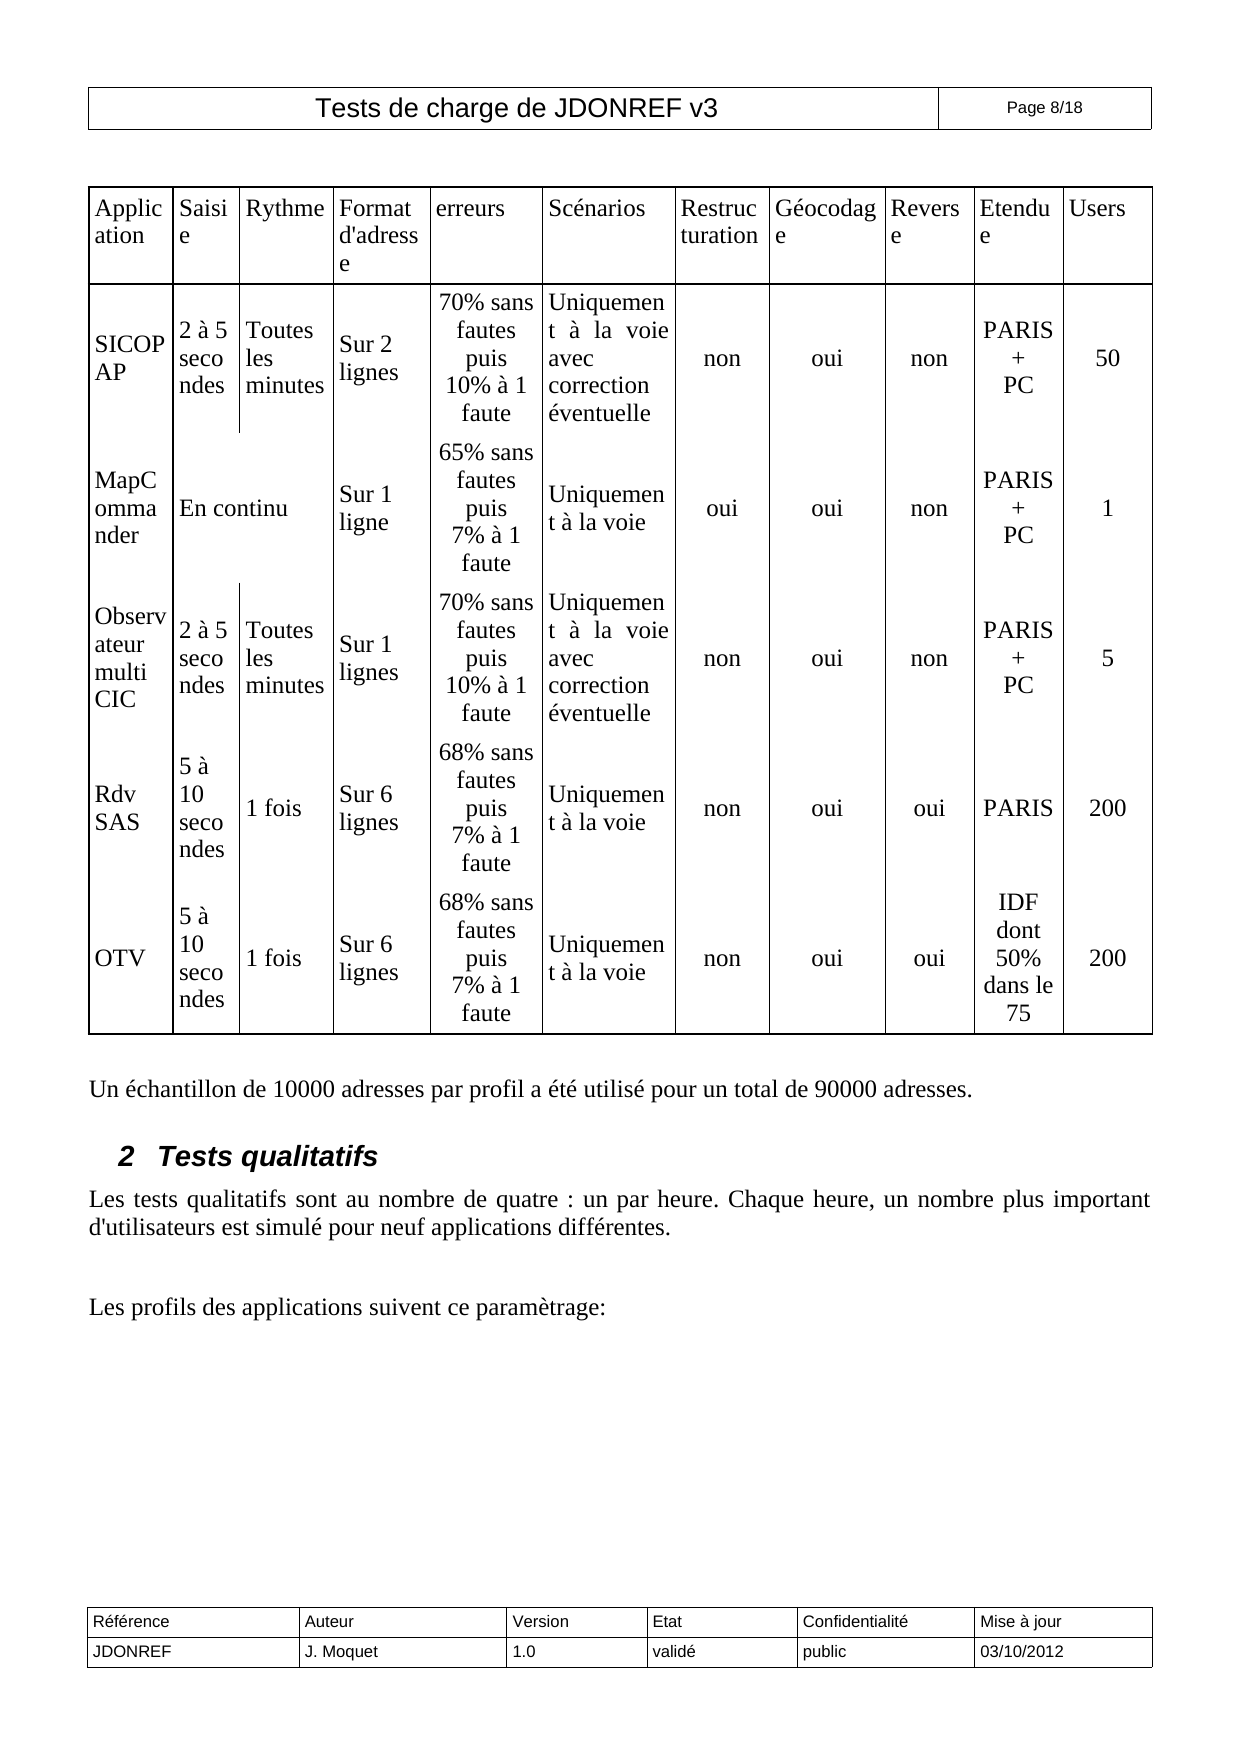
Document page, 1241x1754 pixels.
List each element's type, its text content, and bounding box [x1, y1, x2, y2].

table_cell Sur 2 lignes [334, 285, 430, 433]
table_cell 1 fois [240, 883, 333, 1033]
table_cell non [886, 433, 974, 583]
table_cell Toutes les minutes [240, 583, 333, 733]
table_cell non [676, 733, 769, 883]
table_cell oui [886, 733, 974, 883]
table_cell 1 [1064, 433, 1152, 583]
table_header Saisie [174, 188, 239, 283]
table_cell non [676, 285, 769, 433]
table_cell OTV [90, 883, 172, 1033]
table_cell non [676, 883, 769, 1033]
table_cell Uniquement à la voie [543, 733, 675, 883]
table_cell oui [770, 583, 885, 733]
text Les profils des applications suivent ce paramètrage: [88, 1293, 1152, 1321]
table_cell 65% sans fautes puis 7% à 1 faute [431, 433, 542, 583]
table_cell 200 [1064, 733, 1152, 883]
table_cell 68% sans fautes puis 7% à 1 faute [431, 733, 542, 883]
table_cell oui [770, 285, 885, 433]
table_header Restructuration [676, 188, 769, 283]
table_cell IDF dont 50% dans le 75 [975, 883, 1063, 1033]
table_cell 2 à 5 secondes [174, 583, 239, 733]
table_cell 1 fois [240, 733, 333, 883]
table_cell PARIS + PC [975, 433, 1063, 583]
table_cell non [886, 285, 974, 433]
table_cell oui [770, 883, 885, 1033]
table_cell Sur 6 lignes [334, 883, 430, 1033]
table_cell oui [676, 433, 769, 583]
table_header Géocodage [770, 188, 885, 283]
text Les tests qualitatifs sont au nombre de quatre : un par heure. Chaque heure, un nombre plus important d'utilisateurs est simulé pour neuf applications différentes. [88, 1185, 1152, 1241]
table_cell Sur 1 lignes [334, 583, 430, 733]
table_header Reverse [886, 188, 974, 283]
table_cell oui [886, 883, 974, 1033]
table_cell 50 [1064, 285, 1152, 433]
table_cell PARIS + PC [975, 583, 1063, 733]
table_cell En continu [174, 433, 333, 583]
table_header Scénarios [543, 188, 675, 283]
table_cell 200 [1064, 883, 1152, 1033]
table_cell 70% sans fautes puis 10% à 1 faute [431, 583, 542, 733]
table_cell PARIS [975, 733, 1063, 883]
table_cell SICOPAP [90, 285, 172, 433]
table_cell 5 à 10 secondes [174, 883, 239, 1033]
table_header Users [1064, 188, 1152, 283]
table_cell oui [770, 733, 885, 883]
table_cell 5 [1064, 583, 1152, 733]
text Un échantillon de 10000 adresses par profil a été utilisé pour un total de 90000 adresses. [88, 1075, 1152, 1103]
table_header Etendue [975, 188, 1063, 283]
table_cell Uniquement à la voie avec correction éventuelle [543, 285, 675, 433]
table_header Format d'adresse [334, 188, 430, 283]
table_cell PARIS + PC [975, 285, 1063, 433]
subtitle Tests qualitatifs [118, 1140, 1152, 1173]
table_cell 2 à 5 secondes [174, 285, 239, 433]
table_header Rythme [240, 188, 333, 283]
table_cell Uniquement à la voie [543, 433, 675, 583]
table_cell Sur 6 lignes [334, 733, 430, 883]
table_cell 68% sans fautes puis 7% à 1 faute [431, 883, 542, 1033]
table_cell MapCommander [90, 433, 172, 583]
table_cell oui [770, 433, 885, 583]
table_cell 5 à 10 secondes [174, 733, 239, 883]
table_cell Observateur multi CIC [90, 583, 172, 733]
table_header erreurs [431, 188, 542, 283]
table_cell Uniquement à la voie avec correction éventuelle [543, 583, 675, 733]
table_cell Toutes les minutes [240, 285, 333, 433]
table_cell 70% sans fautes puis 10% à 1 faute [431, 285, 542, 433]
table_cell Uniquement à la voie [543, 883, 675, 1033]
table_cell Sur 1 ligne [334, 433, 430, 583]
table_cell Rdv SAS [90, 733, 172, 883]
table_cell non [886, 583, 974, 733]
table_cell non [676, 583, 769, 733]
table_header Application [90, 188, 172, 283]
